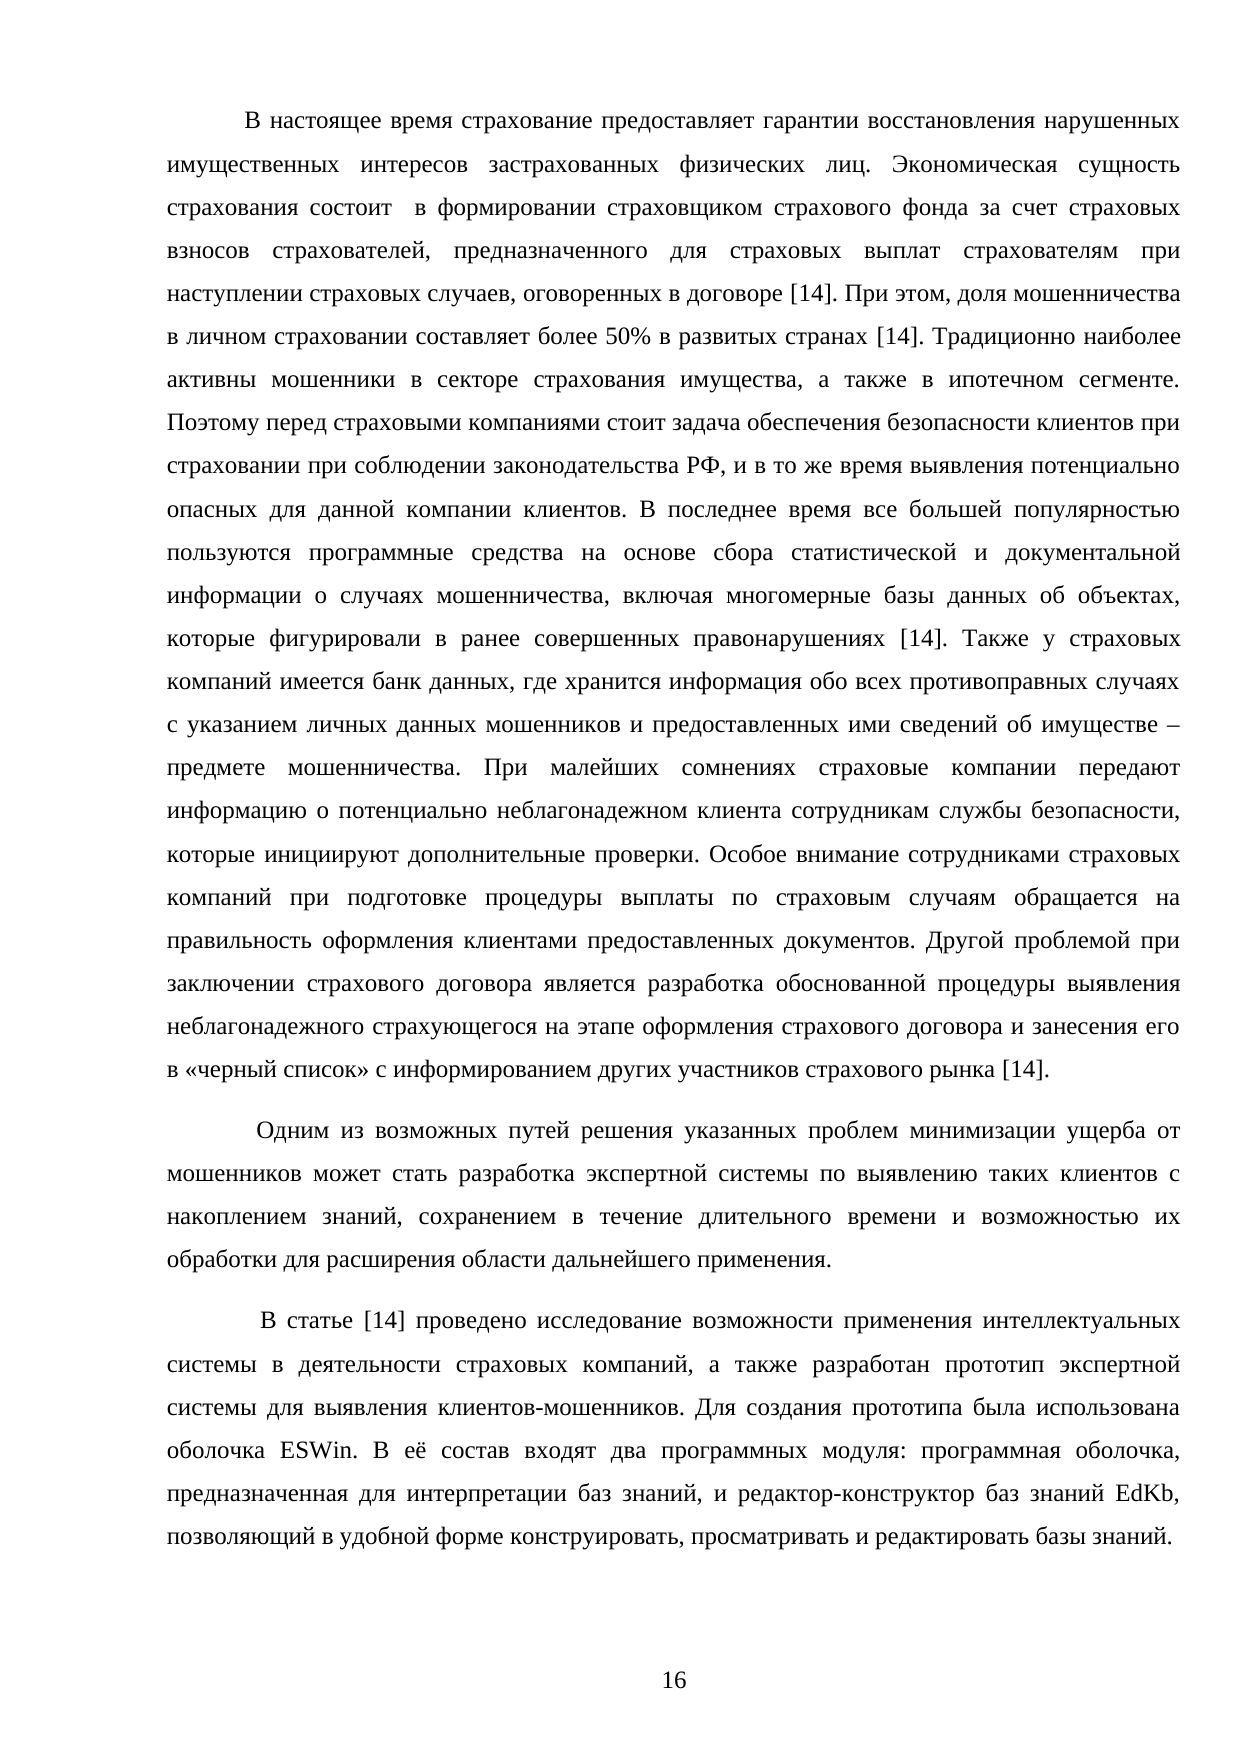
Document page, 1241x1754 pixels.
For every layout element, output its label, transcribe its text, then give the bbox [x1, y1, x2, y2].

text Одним из возможных путей решения указанных проблем минимизации ущерба от мошенников может стать разработка экспертной системы по выявлению таких клиентов с накоплением знаний, сохранением в течение длительного времени и возможностью их обработки для расширения области дальнейшего применения. [167, 1115, 1181, 1273]
text В настоящее время страхование предоставляет гарантии восстановления нарушенных имущественных интересов застрахованных физических лиц. Экономическая сущность страхования состоит в формировании страховщиком страхового фонда за счет страховых взносов страхователей, предназначенного для страховых выплат страхователям при наступлении страховых случаев, оговоренных в договоре [14]. При этом, доля мошенничества в личном страховании составляет более 50% в развитых странах [14]. Традиционно наиболее активны мошенники в секторе страхования имущества, а также в ипотечном сегменте. Поэтому перед страховыми компаниями стоит задача обеспечения безопасности клиентов при страховании при соблюдении законодательства РФ, и в то же время выявления потенциально опасных для данной компании клиентов. В последнее время все большей популярностью пользуются программные средства на основе сбора статистической и документальной информации о случаях мошенничества, включая многомерные базы данных об объектах, которые фигурировали в ранее совершенных правонарушениях [14]. Также у страховых компаний имеется банк данных, где хранится информация обо всех противоправных случаях с указанием личных данных мошенников и предоставленных ими сведений об имуществе – предмете мошенничества. При малейших сомнениях страховые компании передают информацию о потенциально неблагонадежном клиента сотрудникам службы безопасности, которые инициируют дополнительные проверки. Особое внимание сотрудниками страховых компаний при подготовке процедуры выплаты по страховым случаям обращается на правильность оформления клиентами предоставленных документов. Другой проблемой при заключении страхового договора является разработка обоснованной процедуры выявления неблагонадежного страхующегося на этапе оформления страхового договора и занесения его в «черный список» с информированием других участников страхового рынка [14]. [167, 106, 1181, 1083]
text В статье [14] проведено исследование возможности применения интеллектуальных системы в деятельности страховых компаний, а также разработан прототип экспертной системы для выявления клиентов-мошенников. Для создания прототипа была использована оболочка ESWin. В её состав входят два программных модуля: программная оболочка, предназначенная для интерпретации баз знаний, и редактор-конструктор баз знаний EdKb, позволяющий в удобной форме конструировать, просматривать и редактировать базы знаний. [167, 1306, 1181, 1550]
